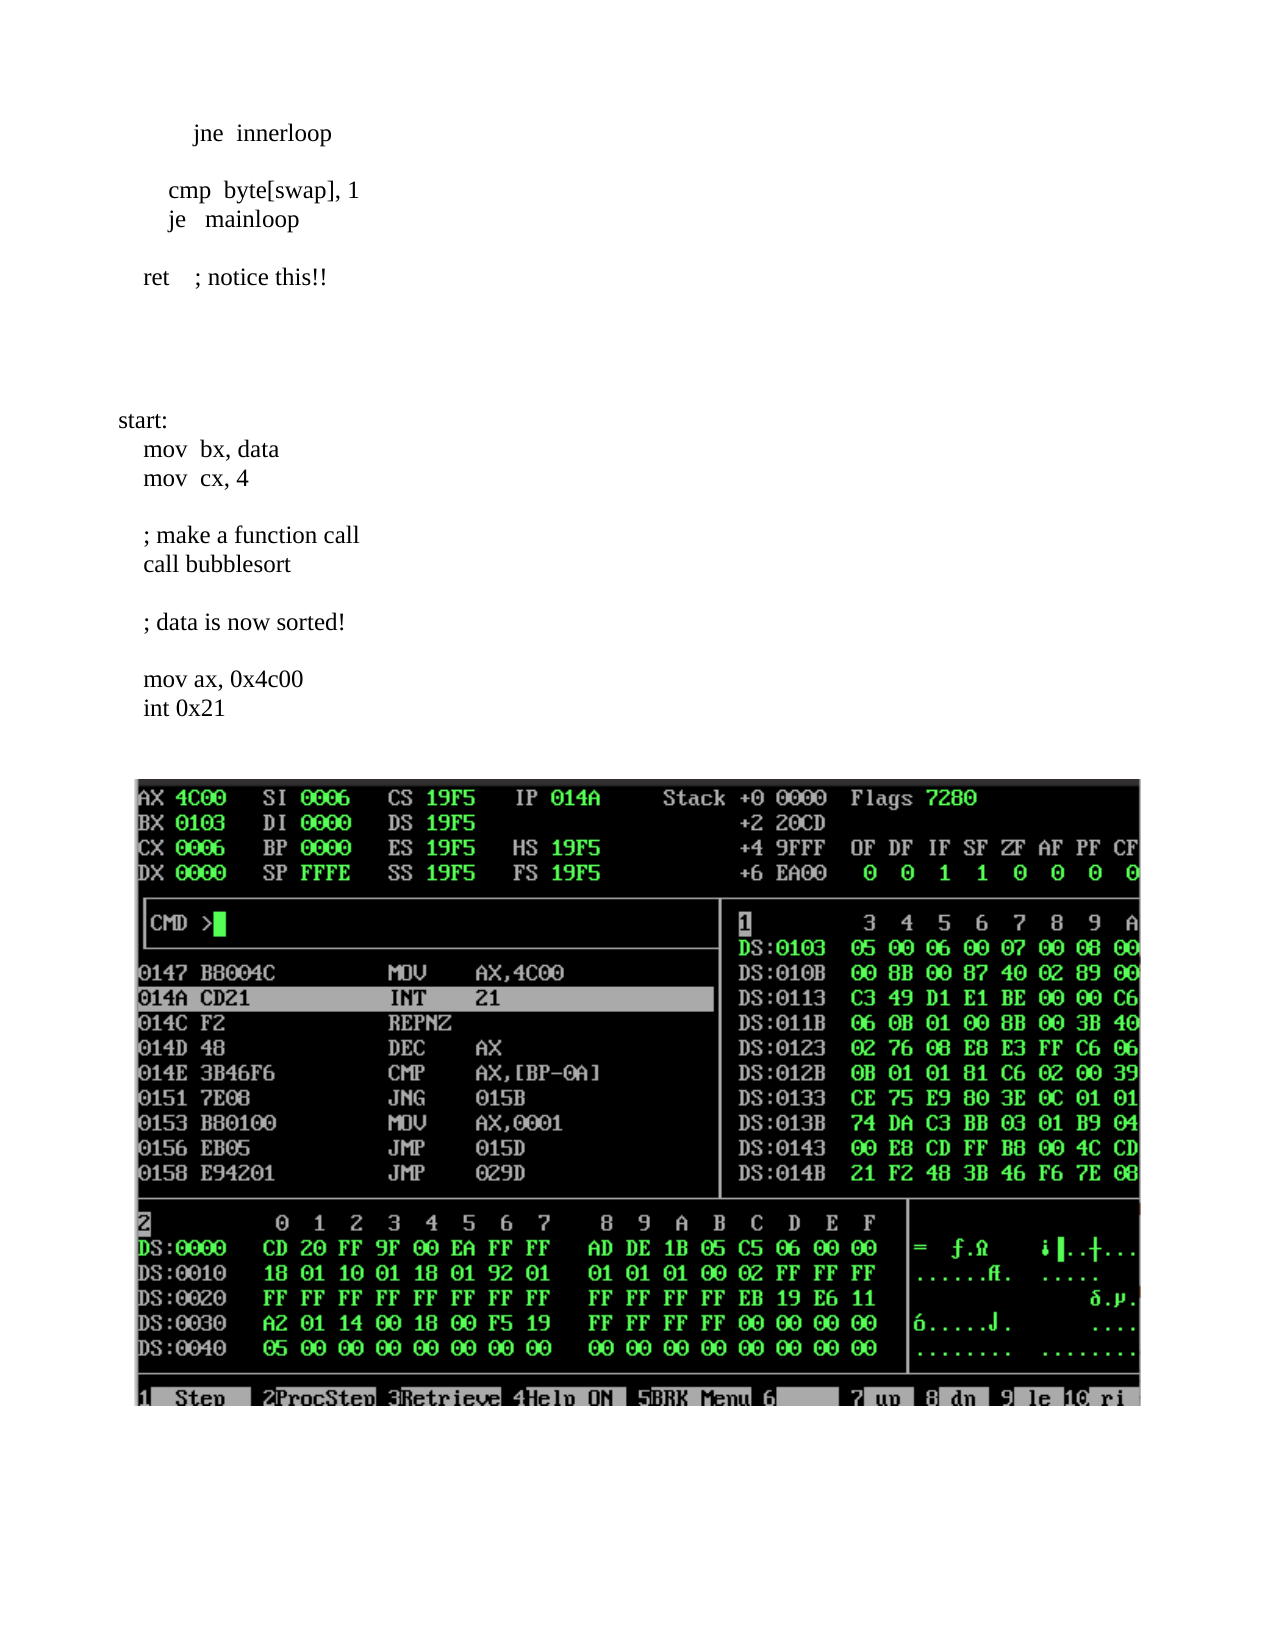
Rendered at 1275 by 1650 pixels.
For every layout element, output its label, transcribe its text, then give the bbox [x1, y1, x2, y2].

text ; data is now sorted! [118, 607, 1157, 636]
text je mainloop [118, 204, 1157, 233]
text jne innerloop [118, 118, 1157, 147]
text mov bx, data [118, 434, 1157, 463]
text cmp byte[swap], 1 [118, 176, 1157, 204]
text ; make a function call [118, 521, 1157, 549]
text int 0x21 [118, 693, 1157, 722]
text call bubblesort [118, 549, 1157, 578]
text mov ax, 0x4c00 [118, 664, 1157, 693]
text mov cx, 4 [118, 463, 1157, 492]
text start: [118, 406, 1157, 434]
text ret ; notice this!! [118, 262, 1157, 291]
